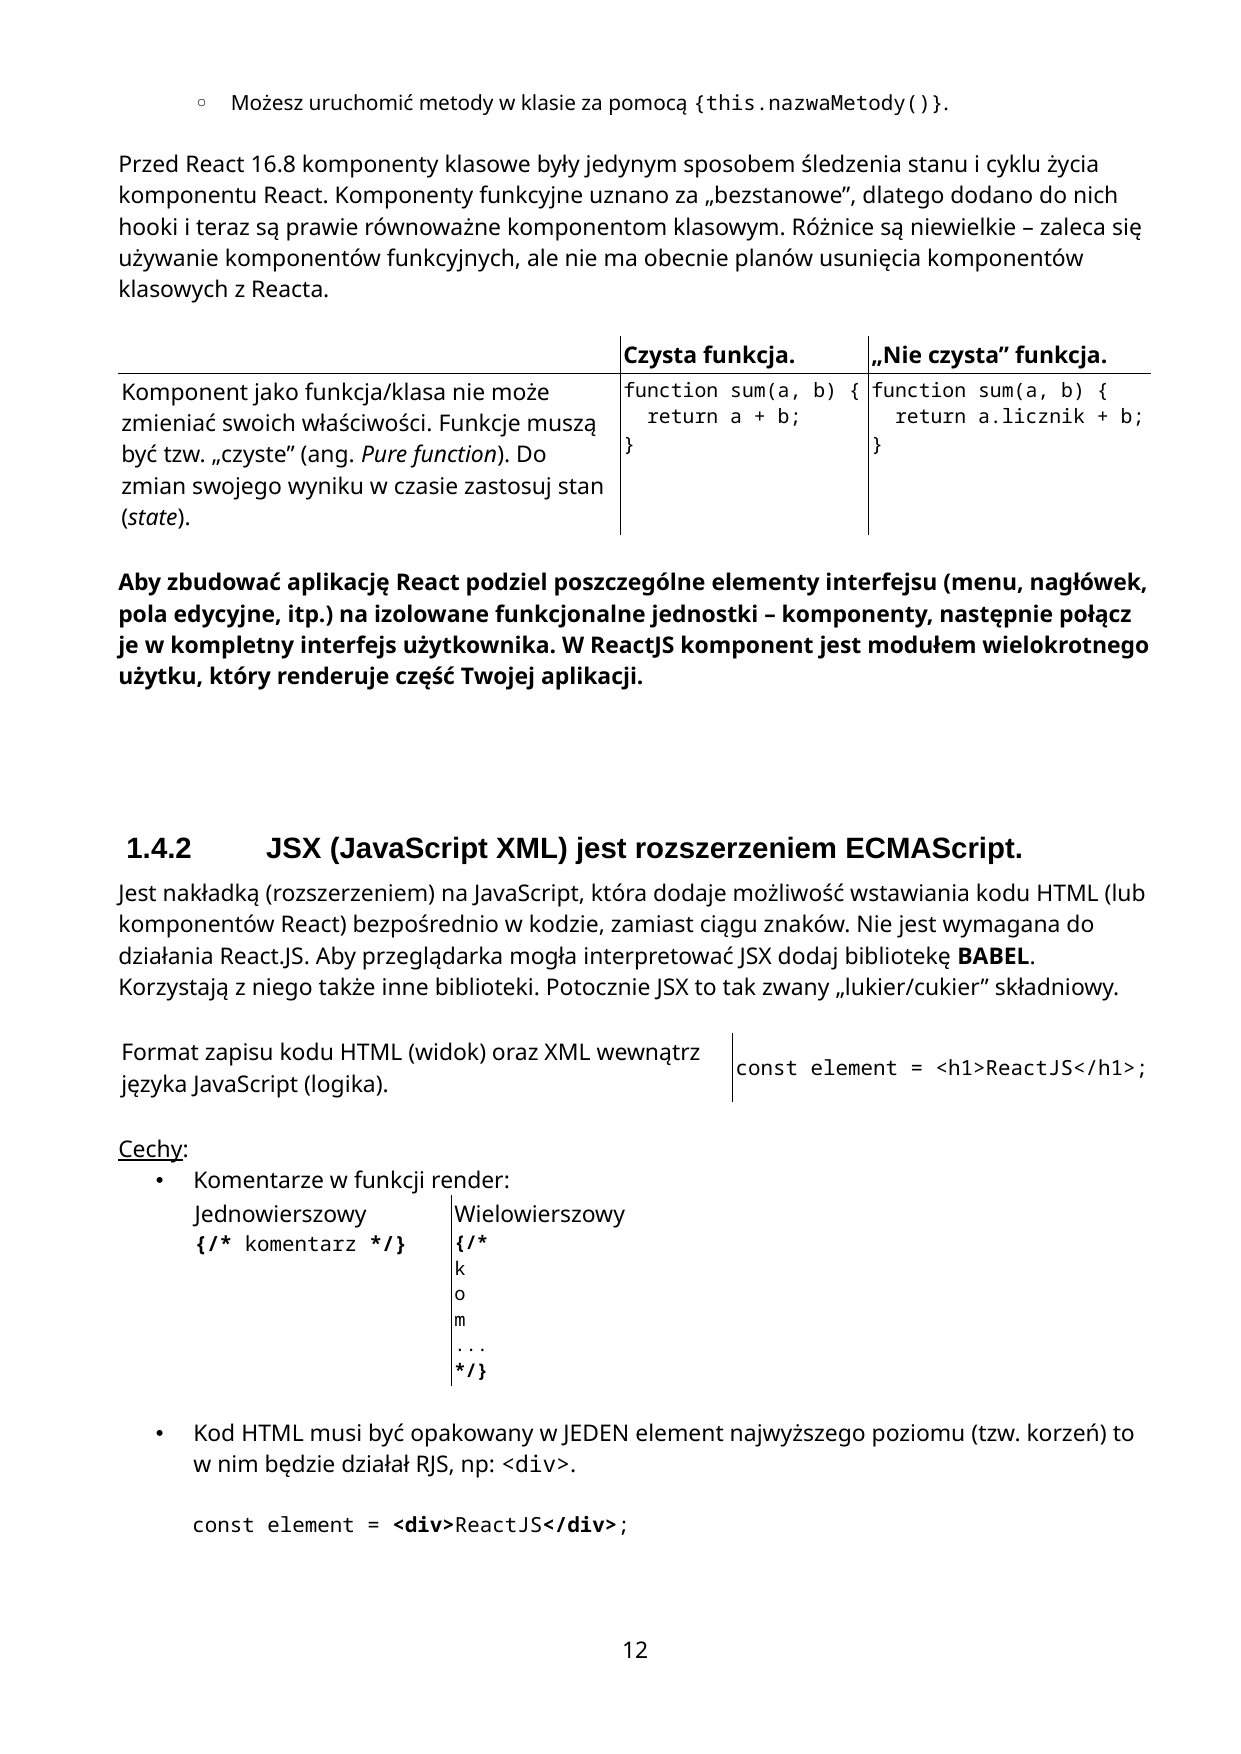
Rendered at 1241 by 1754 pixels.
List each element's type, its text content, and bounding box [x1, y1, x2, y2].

table_cell function sum(a, b) { return a.licznik + b; } [869, 374, 1151, 535]
list Komentarze w funkcji render: [156, 1164, 1152, 1195]
list Możesz uruchomić metody w klasie za pomocą {this.nazwaMetody()}. [193, 88, 1152, 117]
list Kod HTML musi być opakowany w JEDEN element najwyższego poziomu (tzw. korzeń) to w nim będzie działał RJS, np: <div>. [156, 1417, 1152, 1479]
text Jest nakładką (rozszerzeniem) na JavaScript, która dodaje możliwość wstawiania kodu HTML (lub komponentów React) bezpośrednio w kodzie, zamiast ciągu znaków. Nie jest wymagana do działania React.JS. Aby przeglądarka mogła interpretować JSX dodaj bibliotekę BABEL. Korzystają z niego także inne biblioteki. Potocznie JSX to tak zwany „lukier/cukier” składniowy. [118, 877, 1152, 1002]
text Aby zbudować aplikację React podziel poszczególne elementy interfejsu (menu, nagłówek, pola edycyjne, itp.) na izolowane funkcjonalne jednostki – komponenty, następnie połącz je w kompletny interfejs użytkownika. W ReactJS komponent jest modułem wielokrotnego użytku, który renderuje część Twojej aplikacji. [118, 566, 1152, 691]
table_header Czysta funkcja. [621, 336, 868, 373]
table_header Format zapisu kodu HTML (widok) oraz XML wewnątrz języka JavaScript (logika). [118, 1033, 732, 1102]
table_header const element = <h1>ReactJS</h1>; [733, 1033, 1151, 1102]
text const element = <div>ReactJS</div>; [118, 1511, 1152, 1539]
subtitle JSX (JavaScript XML) jest rozszerzeniem ECMAScript. [118, 831, 1152, 864]
table_header Jednowierszowy {/* komentarz */} [191, 1195, 451, 1386]
table_header „Nie czysta” funkcja. [869, 336, 1151, 373]
table_header [118, 336, 620, 373]
table_cell Komponent jako funkcja/klasa nie może zmieniać swoich właściwości. Funkcje muszą być tzw. „czyste” (ang. Pure function). Do zmian swojego wyniku w czasie zastosuj stan (state). [118, 374, 620, 535]
table_cell function sum(a, b) { return a + b; } [621, 374, 868, 535]
text Przed React 16.8 komponenty klasowe były jedynym sposobem śledzenia stanu i cyklu życia komponentu React. Komponenty funkcyjne uznano za „bezstanowe”, dlatego dodano do nich hooki i teraz są prawie równoważne komponentom klasowym. Różnice są niewielkie – zaleca się używanie komponentów funkcyjnych, ale nie ma obecnie planów usunięcia komponentów klasowych z Reacta. [118, 148, 1152, 336]
table_header Wielowierszowy {/* k o m ... */} [452, 1195, 1152, 1386]
text Cechy: [118, 1133, 1152, 1164]
